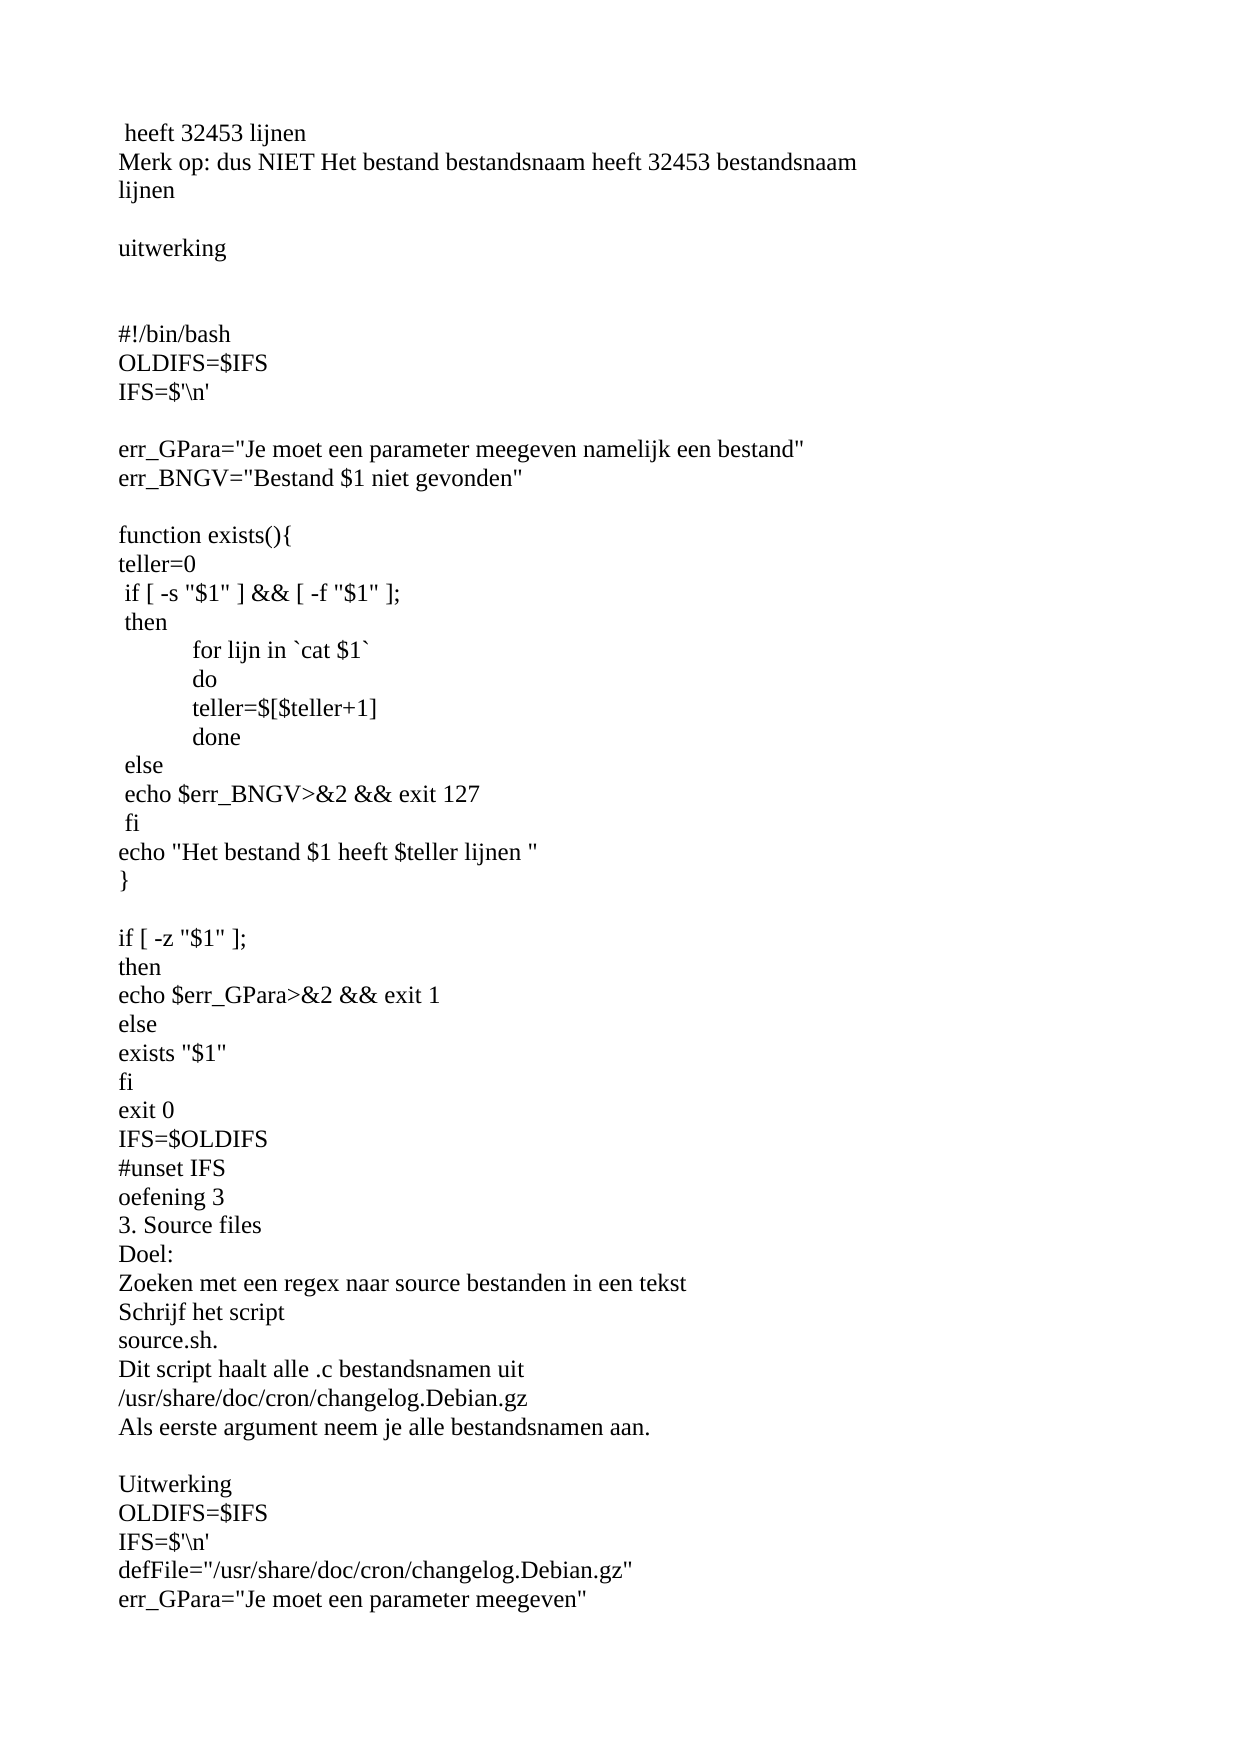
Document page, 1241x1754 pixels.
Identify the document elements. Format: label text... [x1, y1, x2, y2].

text Zoeken met een regex naar source bestanden in een tekst [118, 1268, 1122, 1297]
text uitwerking [118, 233, 1122, 262]
text echo $err_GPara>&2 && exit 1 [118, 981, 1122, 1009]
text if [ -s "$1" ] && [ -f "$1" ]; [118, 578, 1122, 607]
text OLDIFS=$IFS [118, 348, 1122, 377]
text echo $err_BNGV>&2 && exit 127 [118, 779, 1122, 808]
text Schrijf het script [118, 1297, 1122, 1326]
text else [118, 1009, 1122, 1038]
text #unset IFS [118, 1153, 1122, 1182]
text source.sh. [118, 1326, 1122, 1354]
text /usr/share/doc/cron/changelog.Debian.gz [118, 1383, 1122, 1412]
text 3. Source files [118, 1211, 1122, 1239]
text IFS=$'\n' [118, 1527, 1122, 1556]
text Merk op: dus NIET Het bestand bestandsnaam heeft 32453 bestandsnaam [118, 147, 1122, 176]
text err_GPara="Je moet een parameter meegeven" [118, 1584, 1122, 1613]
text exists "$1" [118, 1038, 1122, 1067]
text IFS=$OLDIFS [118, 1124, 1122, 1153]
text echo "Het bestand $1 heeft $teller lijnen " [118, 837, 1122, 866]
text if [ -z "$1" ]; [118, 923, 1122, 952]
text for lijn in `cat $1` [118, 636, 1122, 664]
text else [118, 751, 1122, 779]
text #!/bin/bash [118, 319, 1122, 348]
text Dit script haalt alle .c bestandsnamen uit [118, 1354, 1122, 1383]
text err_GPara="Je moet een parameter meegeven namelijk een bestand" [118, 434, 1122, 463]
text teller=$[$teller+1] [118, 693, 1122, 722]
text do [118, 664, 1122, 693]
text exit 0 [118, 1096, 1122, 1124]
text err_BNGV="Bestand $1 niet gevonden" [118, 463, 1122, 492]
text fi [118, 808, 1122, 837]
text function exists(){ [118, 521, 1122, 549]
text fi [118, 1067, 1122, 1096]
text done [118, 722, 1122, 751]
text then [118, 952, 1122, 981]
text } [118, 866, 1122, 894]
text OLDIFS=$IFS [118, 1498, 1122, 1527]
text Als eerste argument neem je alle bestandsnamen aan. [118, 1412, 1122, 1441]
text teller=0 [118, 549, 1122, 578]
text then [118, 607, 1122, 636]
text heeft 32453 lijnen [118, 118, 1122, 147]
text defFile="/usr/share/doc/cron/changelog.Debian.gz" [118, 1556, 1122, 1584]
text IFS=$'\n' [118, 377, 1122, 406]
text oefening 3 [118, 1182, 1122, 1211]
text lijnen [118, 176, 1122, 204]
text Doel: [118, 1239, 1122, 1268]
text Uitwerking [118, 1469, 1122, 1498]
